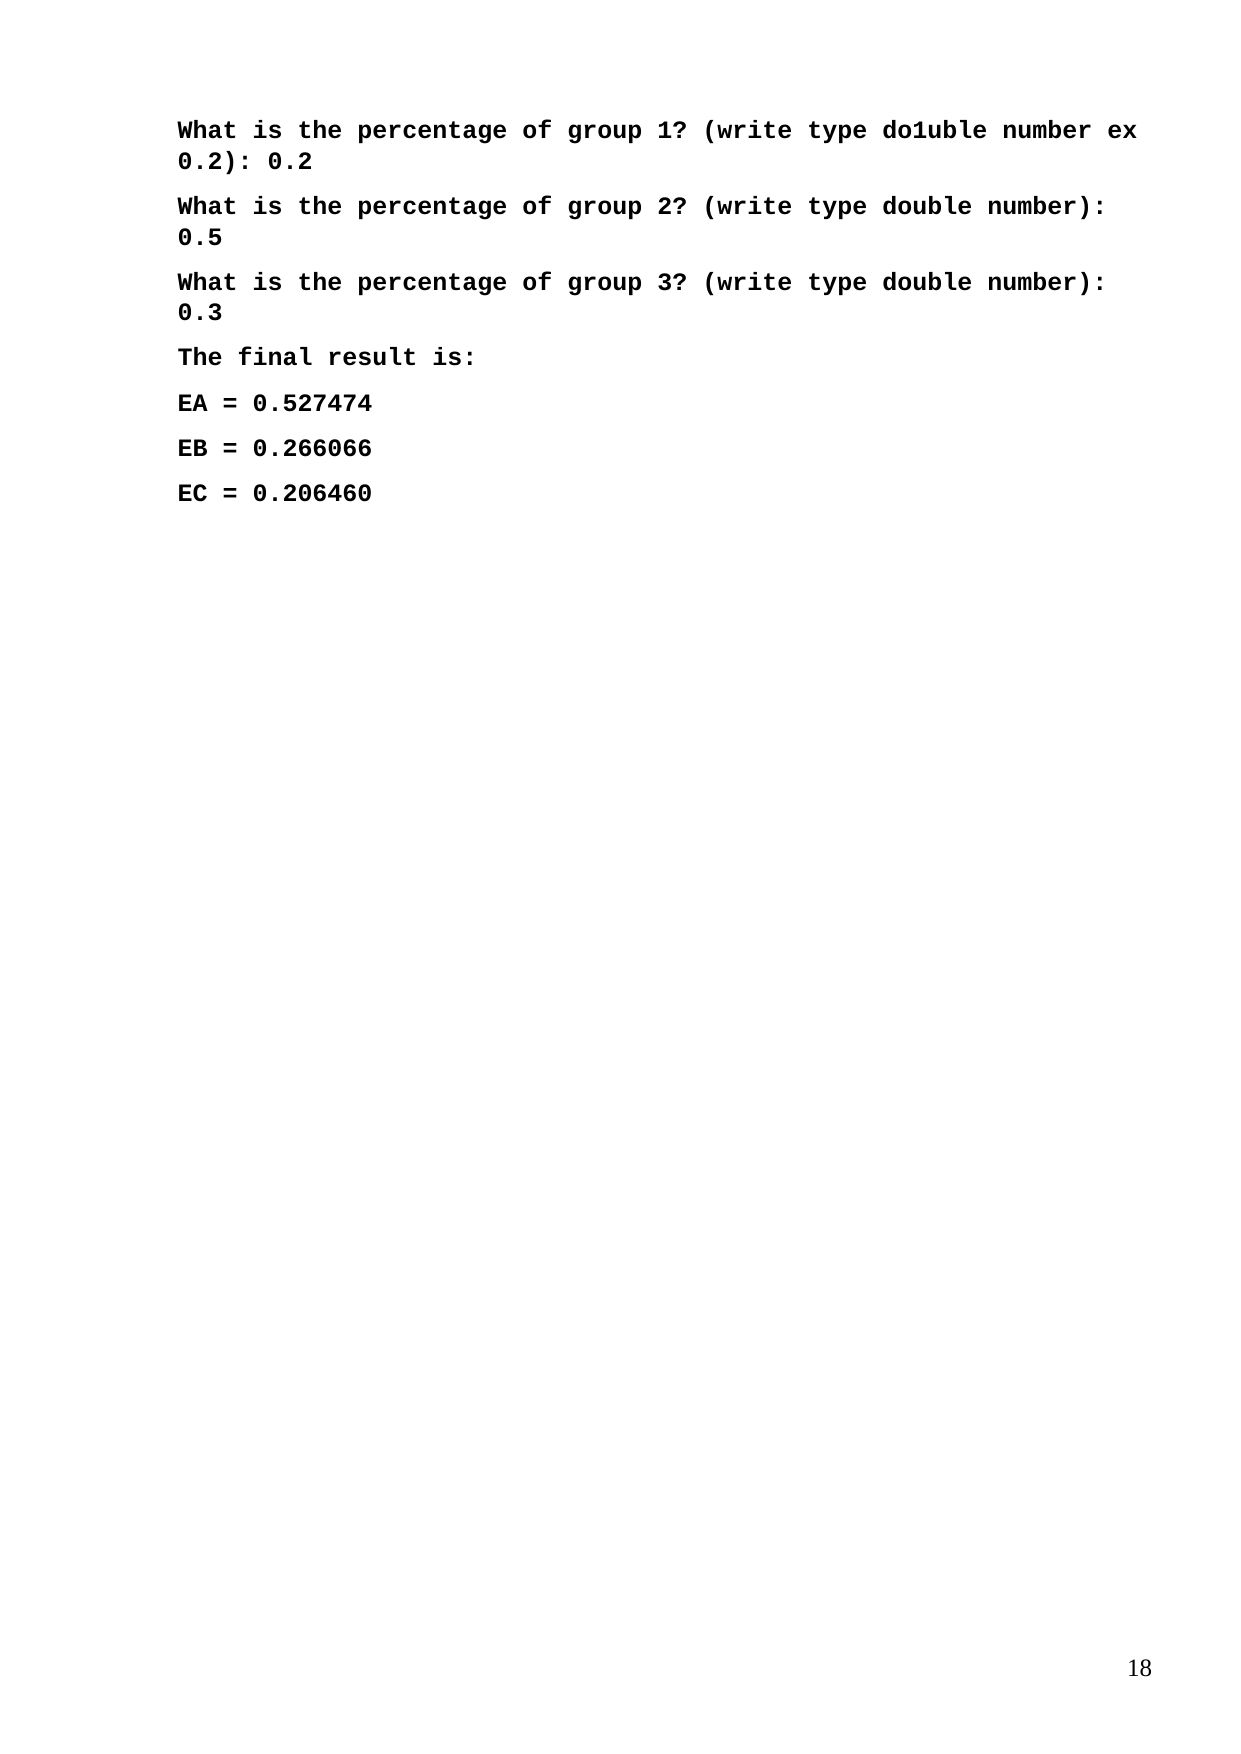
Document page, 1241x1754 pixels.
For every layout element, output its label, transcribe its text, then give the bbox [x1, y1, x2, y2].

subtitle What is the percentage of group 1? (write type do1uble number ex 0.2): 0.2 [177, 118, 1152, 177]
subtitle EB = 0.266066 [177, 435, 1152, 463]
subtitle What is the percentage of group 2? (write type double number): 0.5 [177, 194, 1152, 253]
subtitle The final result is: [177, 345, 1152, 373]
subtitle What is the percentage of group 3? (write type double number): 0.3 [177, 269, 1152, 328]
subtitle EA = 0.527474 [177, 390, 1152, 418]
subtitle EC = 0.206460 [177, 480, 1152, 509]
